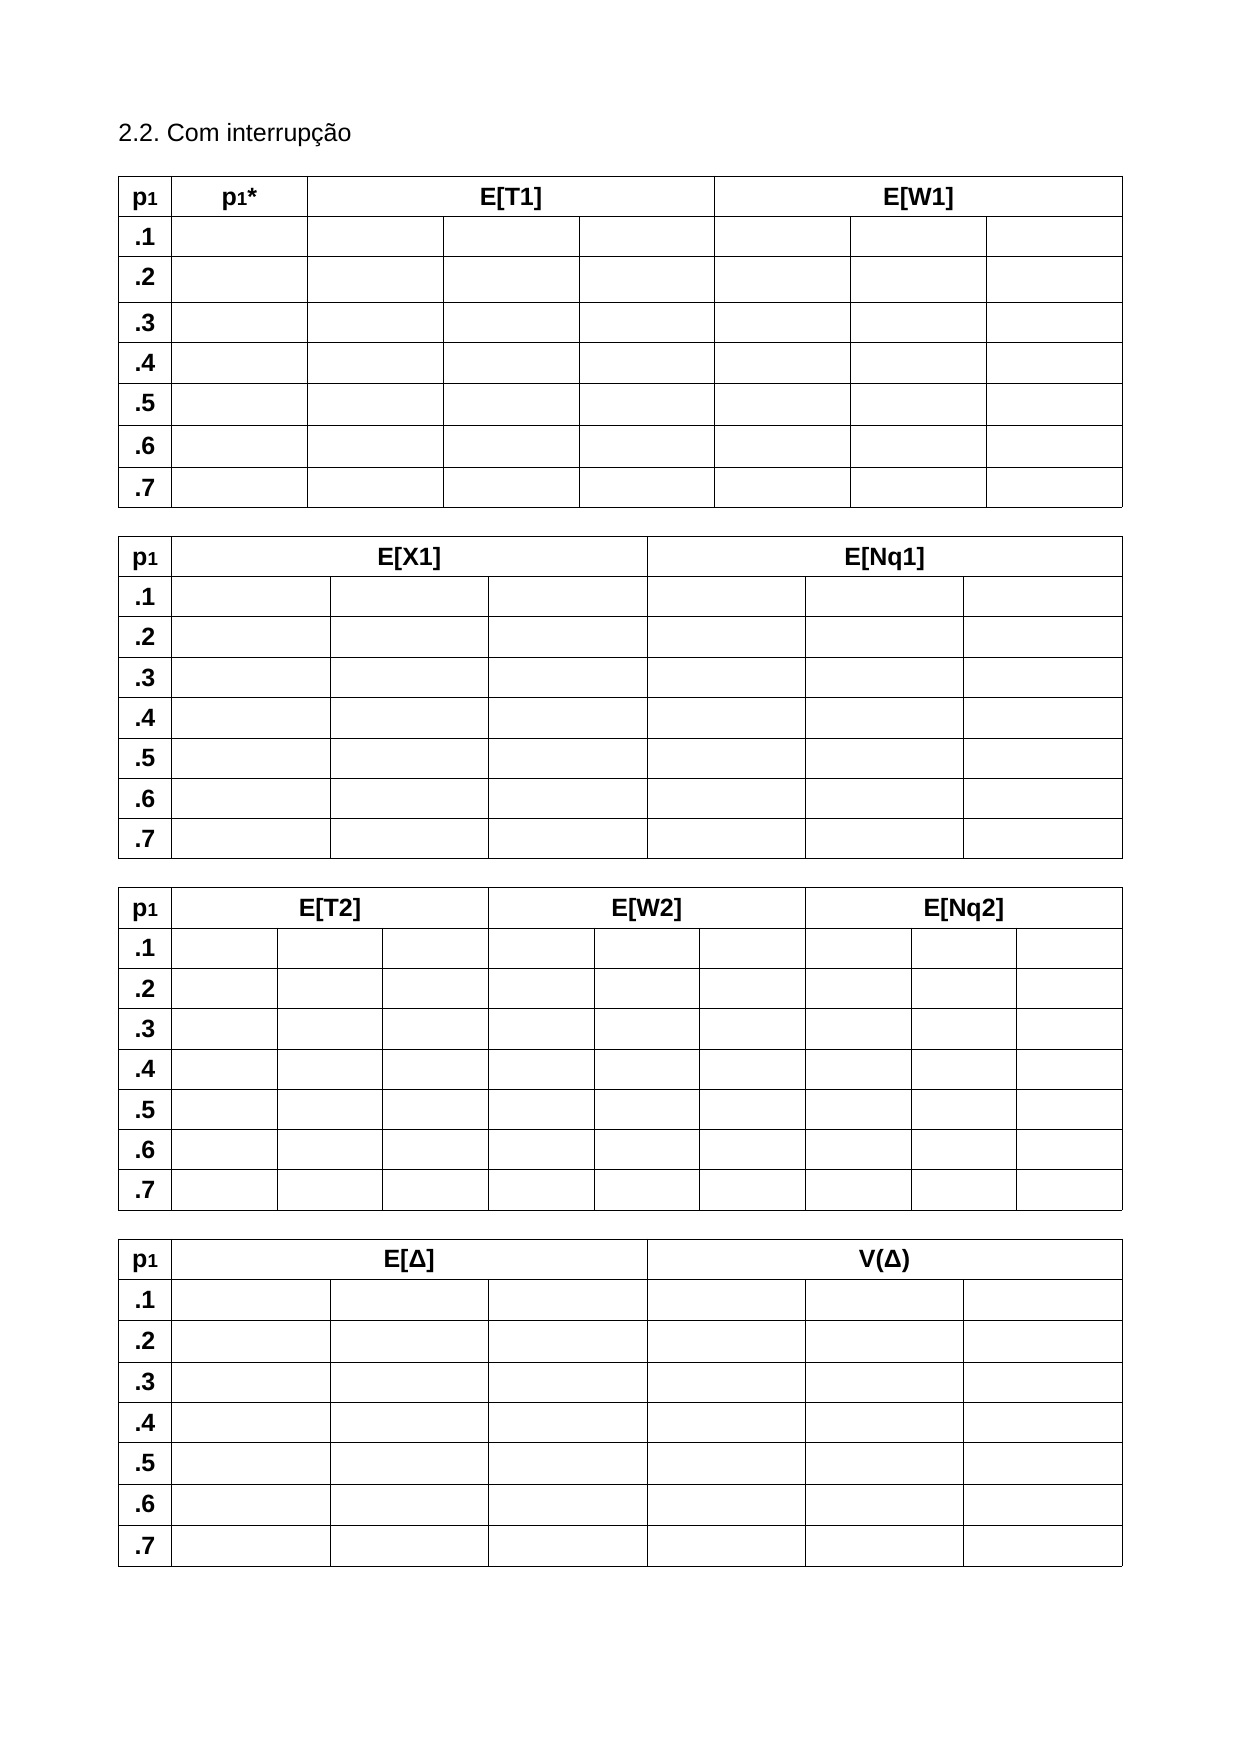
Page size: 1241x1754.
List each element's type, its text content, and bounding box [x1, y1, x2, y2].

table_cell [331, 1403, 488, 1442]
table_cell [489, 779, 647, 818]
table_cell [1017, 1170, 1122, 1210]
table_cell [278, 1009, 382, 1048]
table_cell [806, 1363, 963, 1402]
table_cell [278, 969, 382, 1008]
table_cell [851, 217, 986, 256]
table_cell [648, 698, 805, 737]
table_cell .7 [119, 819, 171, 858]
table_cell [172, 1090, 277, 1129]
table_cell [806, 1050, 911, 1089]
table_cell [172, 1363, 330, 1402]
table_cell [806, 617, 963, 657]
table_cell [172, 303, 307, 342]
table_cell .4 [119, 698, 171, 737]
table_cell [278, 1090, 382, 1129]
table_cell [700, 1050, 805, 1089]
table_cell [489, 739, 647, 778]
table_header E[Nq1] [648, 537, 1122, 576]
table_cell [806, 577, 963, 616]
table_cell [172, 698, 330, 737]
table_header E[Nq2] [806, 888, 1122, 927]
table_cell [278, 1170, 382, 1210]
table_cell [715, 384, 850, 425]
table_cell [964, 577, 1122, 616]
table_cell [1017, 1130, 1122, 1169]
table_cell [331, 658, 488, 697]
table_cell [331, 698, 488, 737]
table_cell [383, 969, 488, 1008]
table_cell [383, 1090, 488, 1129]
table_cell .3 [119, 1009, 171, 1048]
table_cell [648, 739, 805, 778]
text 2.2. Com interrupção [118, 118, 1122, 147]
table_cell [172, 384, 307, 425]
table_cell [806, 698, 963, 737]
table_cell [987, 217, 1122, 256]
table_cell [595, 1090, 699, 1129]
table_cell .2 [119, 257, 171, 302]
table_header p1 [119, 888, 171, 927]
table_cell [806, 1403, 963, 1442]
table_cell [383, 1170, 488, 1210]
table_cell [489, 1009, 594, 1048]
table_cell [172, 257, 307, 302]
table_cell [648, 617, 805, 657]
table_cell [489, 1130, 594, 1169]
table_cell [806, 1321, 963, 1362]
table_cell [172, 426, 307, 467]
table_cell [806, 929, 911, 968]
table_cell [648, 1443, 805, 1483]
table_cell [700, 929, 805, 968]
table_cell [489, 1485, 647, 1525]
table_header E[W2] [489, 888, 805, 927]
table_cell [648, 577, 805, 616]
table_cell [172, 1526, 330, 1566]
table_cell [715, 426, 850, 467]
table_cell [964, 617, 1122, 657]
table_cell [489, 1363, 647, 1402]
table_cell [172, 468, 307, 507]
table_cell [987, 426, 1122, 467]
table_cell [172, 779, 330, 818]
table_cell [806, 1443, 963, 1483]
table_cell .3 [119, 658, 171, 697]
table_cell [489, 819, 647, 858]
table_cell [1017, 1050, 1122, 1089]
table_cell [489, 1443, 647, 1483]
table_cell [444, 257, 579, 302]
table_cell [444, 303, 579, 342]
table_cell [648, 658, 805, 697]
table_cell [700, 1170, 805, 1210]
table_cell [595, 1170, 699, 1210]
table_header E[Δ] [172, 1240, 647, 1279]
table_cell [715, 303, 850, 342]
table_cell .5 [119, 739, 171, 778]
table_cell [912, 1050, 1016, 1089]
table_cell [595, 929, 699, 968]
table_cell [278, 1130, 382, 1169]
table_cell [331, 1443, 488, 1483]
table_cell .4 [119, 343, 171, 382]
table_cell [489, 1170, 594, 1210]
table_cell [851, 257, 986, 302]
table_cell .5 [119, 384, 171, 425]
table_cell [964, 1526, 1122, 1566]
table_cell [964, 698, 1122, 737]
table_cell .1 [119, 929, 171, 968]
table_cell [648, 779, 805, 818]
table_cell [278, 929, 382, 968]
table_cell .2 [119, 617, 171, 657]
table_cell [806, 1280, 963, 1320]
table_cell [489, 1403, 647, 1442]
table_cell [806, 779, 963, 818]
table_cell [912, 1090, 1016, 1129]
table_cell .5 [119, 1443, 171, 1483]
table_cell .2 [119, 1321, 171, 1362]
table_cell [964, 779, 1122, 818]
table_cell [912, 1009, 1016, 1048]
table_cell [331, 779, 488, 818]
table_cell .6 [119, 1485, 171, 1525]
table_cell [489, 1050, 594, 1089]
table_cell [172, 217, 307, 256]
table_cell [806, 739, 963, 778]
table_cell [1017, 1009, 1122, 1048]
table_cell [172, 577, 330, 616]
table_cell [648, 1485, 805, 1525]
table_cell [987, 384, 1122, 425]
table_cell .7 [119, 468, 171, 507]
table_cell [383, 929, 488, 968]
table_cell [172, 739, 330, 778]
table_cell .5 [119, 1090, 171, 1129]
table_cell [987, 468, 1122, 507]
table_cell .4 [119, 1403, 171, 1442]
table_cell [444, 426, 579, 467]
table_cell [444, 384, 579, 425]
table_cell [331, 739, 488, 778]
table_cell [489, 929, 594, 968]
table_cell [851, 426, 986, 467]
table_cell [715, 257, 850, 302]
table_cell [383, 1050, 488, 1089]
table_header p1 [119, 177, 171, 216]
table_cell .7 [119, 1526, 171, 1566]
table_cell [172, 1403, 330, 1442]
table_cell [1017, 969, 1122, 1008]
table_cell [580, 426, 714, 467]
table_cell [278, 1050, 382, 1089]
table_cell [964, 1321, 1122, 1362]
table_cell [912, 1130, 1016, 1169]
table_cell [595, 1009, 699, 1048]
table_cell [806, 1009, 911, 1048]
table_cell [172, 819, 330, 858]
table_cell .3 [119, 303, 171, 342]
table_cell [964, 819, 1122, 858]
table_header E[T1] [308, 177, 714, 216]
table_cell [172, 1009, 277, 1048]
table_cell [308, 303, 443, 342]
table_cell [595, 969, 699, 1008]
table_cell [331, 1280, 488, 1320]
table_header E[X1] [172, 537, 647, 576]
table_cell [648, 1363, 805, 1402]
table_cell [172, 1485, 330, 1525]
table_cell [331, 819, 488, 858]
table_cell [700, 969, 805, 1008]
table_cell [964, 739, 1122, 778]
table_cell [806, 1130, 911, 1169]
table_cell .6 [119, 1130, 171, 1169]
table_cell [964, 1403, 1122, 1442]
table_cell [489, 1090, 594, 1129]
table_cell .1 [119, 577, 171, 616]
table_cell [580, 343, 714, 382]
table_cell [964, 1443, 1122, 1483]
table_header p1 [119, 1240, 171, 1279]
table_cell [700, 1009, 805, 1048]
table_cell [308, 257, 443, 302]
table_cell [383, 1009, 488, 1048]
table_cell [648, 1280, 805, 1320]
table_cell [648, 819, 805, 858]
table_cell [489, 1526, 647, 1566]
table_cell [580, 257, 714, 302]
table_cell [308, 468, 443, 507]
table_cell [580, 217, 714, 256]
table_cell [172, 617, 330, 657]
table_cell [580, 303, 714, 342]
table_cell [806, 1526, 963, 1566]
table_cell [489, 577, 647, 616]
table_header V(Δ) [648, 1240, 1122, 1279]
table_header p1 [119, 537, 171, 576]
table_cell [172, 1321, 330, 1362]
table_cell [172, 969, 277, 1008]
table_cell [806, 1170, 911, 1210]
table_cell [172, 929, 277, 968]
table_cell [489, 1280, 647, 1320]
table_cell [444, 343, 579, 382]
table_cell [700, 1130, 805, 1169]
table_cell [700, 1090, 805, 1129]
table_cell [851, 384, 986, 425]
table_cell [715, 217, 850, 256]
table_header E[W1] [715, 177, 1122, 216]
table_cell [987, 343, 1122, 382]
table_header p1* [172, 177, 307, 216]
table_cell [964, 1485, 1122, 1525]
table_cell [489, 969, 594, 1008]
table_cell [331, 1485, 488, 1525]
table_cell [172, 1050, 277, 1089]
table_cell [595, 1050, 699, 1089]
table_cell [715, 468, 850, 507]
table_cell .1 [119, 1280, 171, 1320]
table_cell [489, 1321, 647, 1362]
table_cell [964, 1363, 1122, 1402]
table_cell [595, 1130, 699, 1169]
table_cell [912, 1170, 1016, 1210]
table_cell [331, 1321, 488, 1362]
table_cell [851, 343, 986, 382]
table_cell [987, 303, 1122, 342]
table_cell [806, 969, 911, 1008]
table_cell [444, 217, 579, 256]
table_cell .4 [119, 1050, 171, 1089]
table_cell [648, 1321, 805, 1362]
table_cell [648, 1403, 805, 1442]
table_cell .3 [119, 1363, 171, 1402]
table_cell .2 [119, 969, 171, 1008]
table_cell [331, 1363, 488, 1402]
table_cell [489, 617, 647, 657]
table_cell [987, 257, 1122, 302]
table_cell [172, 658, 330, 697]
table_cell [912, 929, 1016, 968]
table_cell [308, 217, 443, 256]
table_cell .7 [119, 1170, 171, 1210]
table_cell [172, 1443, 330, 1483]
table_cell [715, 343, 850, 382]
table_cell [964, 1280, 1122, 1320]
table_cell [489, 698, 647, 737]
table_header E[T2] [172, 888, 488, 927]
table_cell .6 [119, 426, 171, 467]
table_cell [331, 1526, 488, 1566]
table_cell [1017, 1090, 1122, 1129]
table_cell [308, 343, 443, 382]
table_cell [331, 577, 488, 616]
table_cell .6 [119, 779, 171, 818]
table_cell [172, 1130, 277, 1169]
table_cell [851, 468, 986, 507]
table_cell [308, 426, 443, 467]
table_cell [806, 1485, 963, 1525]
table_cell .1 [119, 217, 171, 256]
table_cell [580, 468, 714, 507]
table_cell [172, 1170, 277, 1210]
table_cell [172, 1280, 330, 1320]
table_cell [489, 658, 647, 697]
table_cell [806, 1090, 911, 1129]
table_cell [444, 468, 579, 507]
table_cell [580, 384, 714, 425]
table_cell [308, 384, 443, 425]
table_cell [806, 658, 963, 697]
table_cell [912, 969, 1016, 1008]
table_cell [648, 1526, 805, 1566]
table_cell [851, 303, 986, 342]
table_cell [172, 343, 307, 382]
table_cell [806, 819, 963, 858]
table_cell [383, 1130, 488, 1169]
table_cell [331, 617, 488, 657]
table_cell [964, 658, 1122, 697]
table_cell [1017, 929, 1122, 968]
